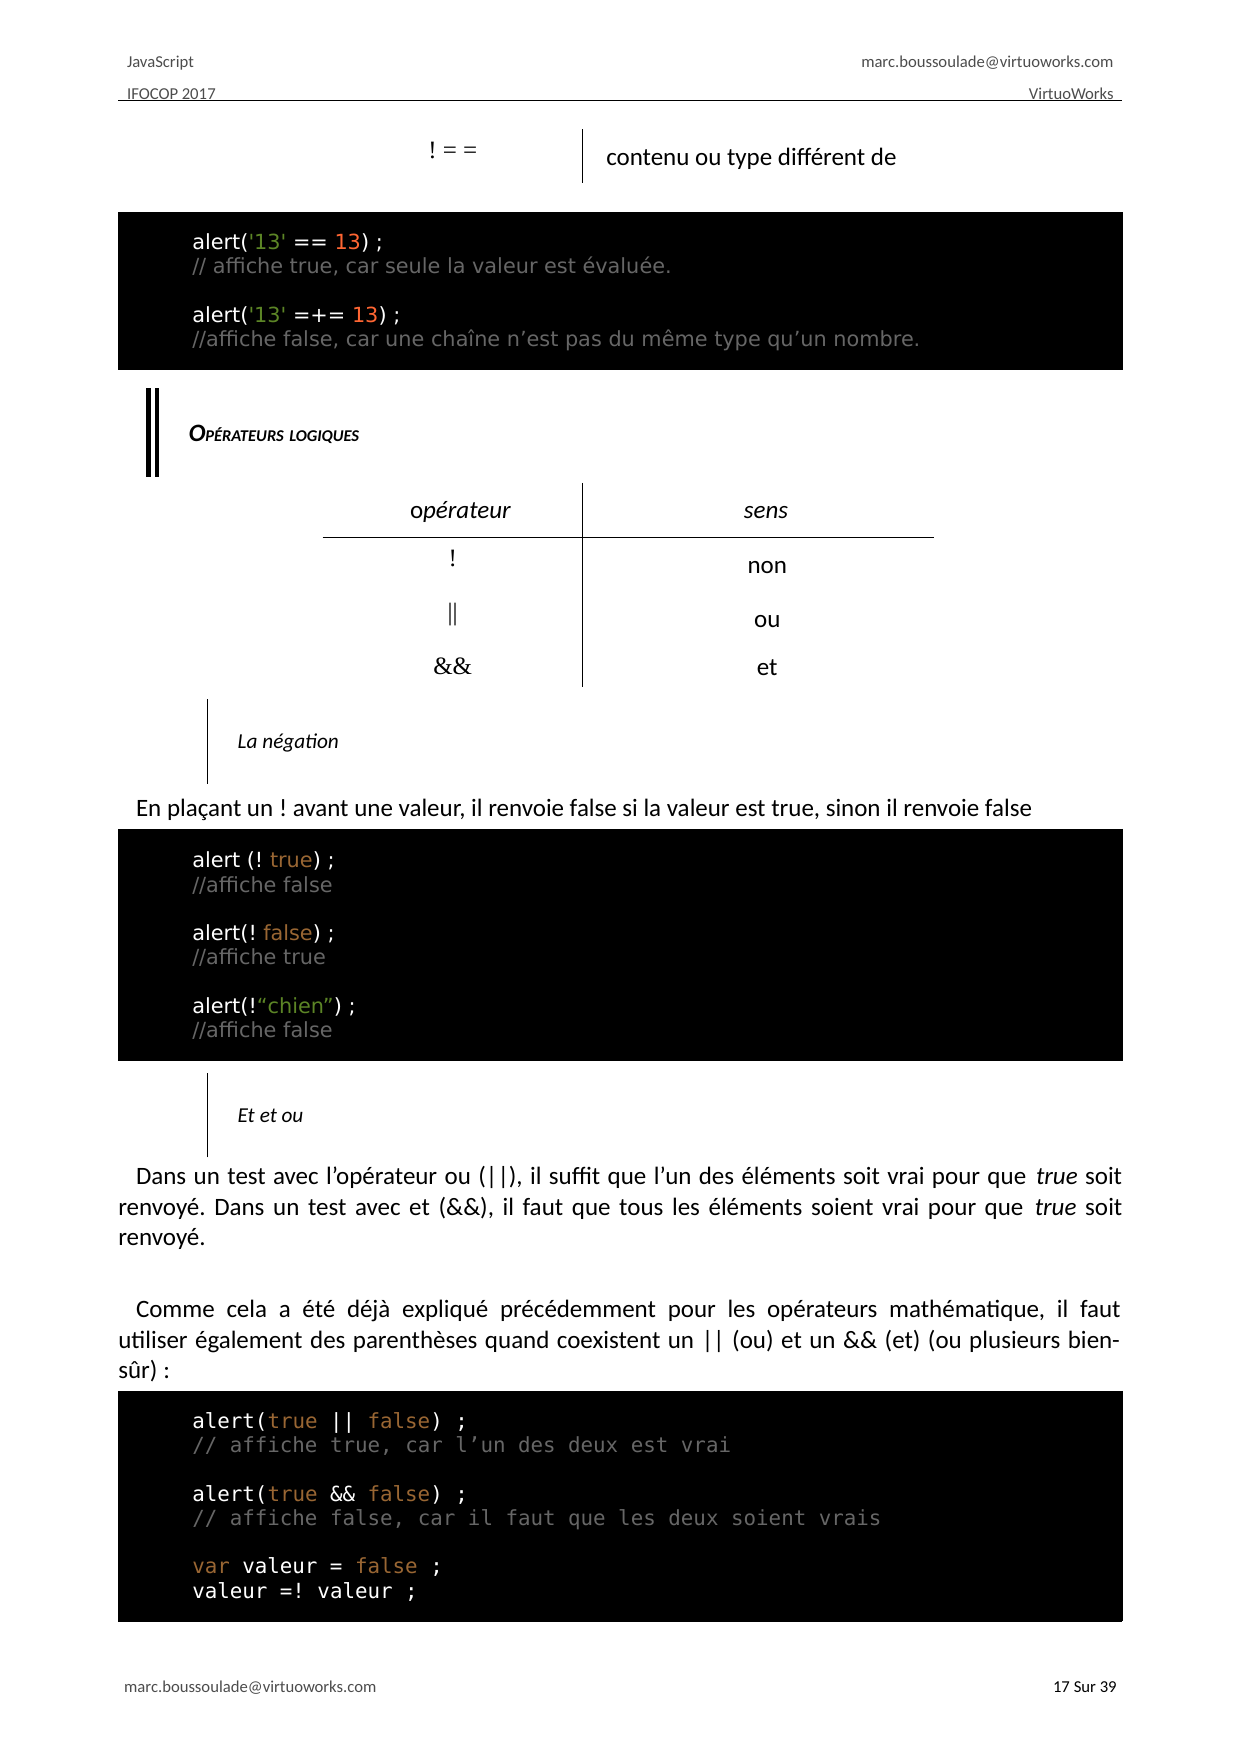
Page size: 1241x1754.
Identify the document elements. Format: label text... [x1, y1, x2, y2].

subtitle Opérateurs logiques [146, 387, 1122, 477]
table_cell ou [583, 591, 934, 645]
text Dans un test avec l’opérateur ou (||), il suffit que l’un des éléments soit vrai pour que true soit renvoyé. Dans un test avec et (&&), il faut que tous les éléments soient vrai pour que true soit renvoyé. [118, 1160, 1122, 1252]
table_cell ! [323, 538, 582, 591]
text alert('13' == 13) ; [119, 213, 1122, 236]
table_header opérateur [323, 483, 582, 537]
text alert(! false) ; [119, 903, 1122, 927]
table_cell && [323, 645, 582, 687]
table_cell contenu ou type différent de [583, 129, 934, 183]
text En plaçant un ! avant une valeur, il renvoie false si la valeur est true, sinon il renvoie false [118, 792, 1122, 823]
text alert(!“chien”) ; [119, 976, 1122, 1000]
table_cell non [583, 538, 934, 591]
table_cell ! = = [323, 129, 582, 183]
text Comme cela a été déjà expliqué précédemment pour les opérateurs mathématique, il faut utiliser également des parenthèses quand coexistent un || (ou) et un && (et) (ou plusieurs bien-sûr) : [118, 1293, 1122, 1385]
text //affiche false [119, 854, 1122, 879]
table_cell || [323, 591, 582, 645]
table_header sens [583, 483, 934, 537]
text alert (! true) ; [119, 830, 1122, 854]
text alert('13' =+= 13) ; [119, 285, 1122, 309]
text //affiche true [119, 927, 1122, 951]
text //affiche false, car une chaîne n’est pas du même type qu’un nombre. [119, 309, 1122, 369]
text //affiche false [119, 1000, 1122, 1060]
text valeur =! valeur ; [119, 1561, 1122, 1621]
text // affiche false, car il faut que les deux soient vrais [119, 1488, 1122, 1512]
text // affiche true, car l’un des deux est vrai [119, 1415, 1122, 1439]
text // affiche true, car seule la valeur est évaluée. [119, 236, 1122, 261]
table_cell et [583, 645, 934, 687]
subtitle La négation [208, 699, 1123, 784]
text alert(true || false) ; [119, 1392, 1122, 1415]
text var valeur = false ; [119, 1536, 1122, 1561]
text alert(true && false) ; [119, 1463, 1122, 1488]
subtitle Et et ou [207, 1072, 1123, 1157]
